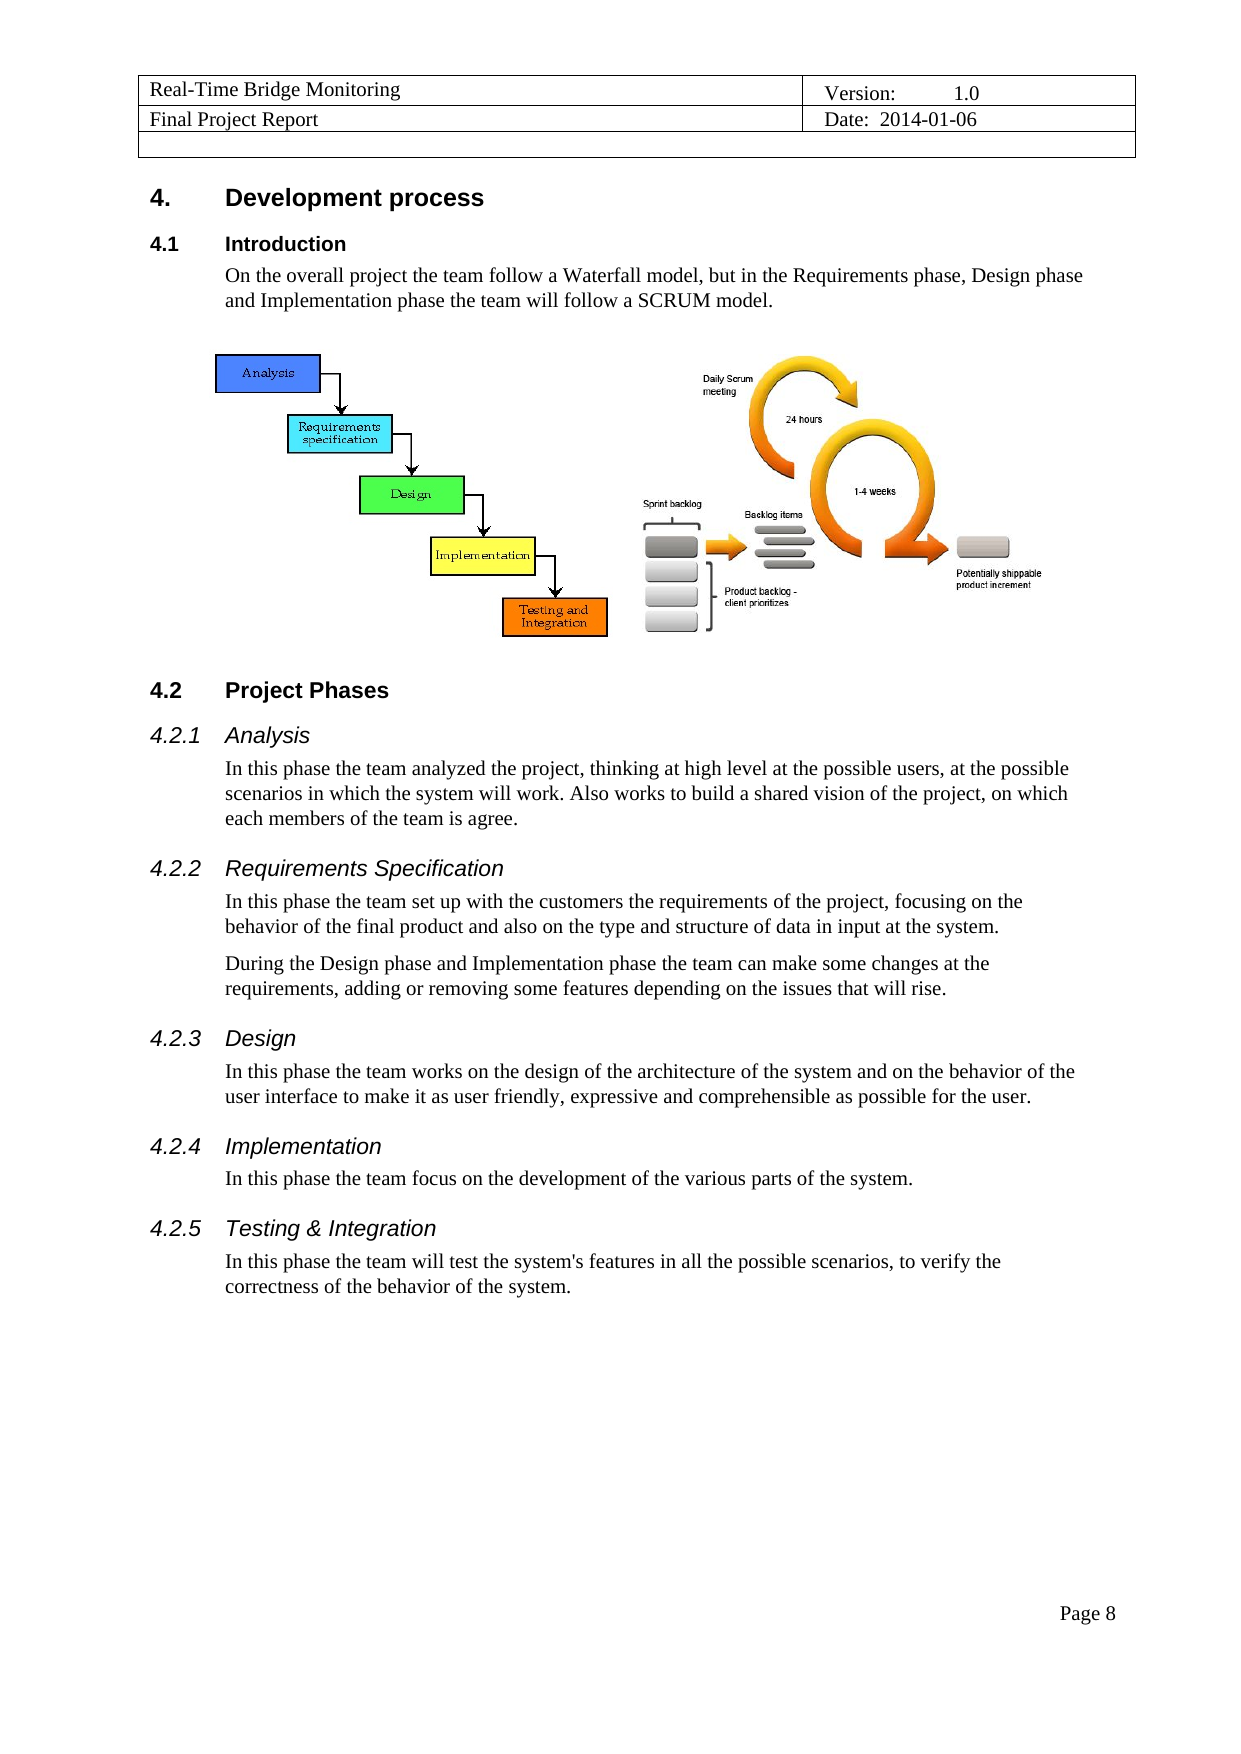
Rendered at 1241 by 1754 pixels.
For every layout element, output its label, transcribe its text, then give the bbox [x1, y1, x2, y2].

picture [209, 349, 613, 641]
subtitle Design [150, 1025, 1090, 1052]
text In this phase the team analyzed the project, thinking at high level at the possible users, at the possible scenarios in which the system will work. Also works to build a shared vision of the project, on which each members of the team is agree. [225, 755, 1090, 830]
text In this phase the team will test the system's features in all the possible scenarios, to verify the correctness of the behavior of the system. [225, 1248, 1090, 1298]
subtitle Development process [150, 183, 1090, 212]
picture [641, 354, 1043, 633]
text During the Design phase and Implementation phase the team can make some changes at the requirements, adding or removing some features depending on the issues that will rise. [225, 950, 1090, 1000]
text In this phase the team set up with the customers the requirements of the project, focusing on the behavior of the final product and also on the type and structure of data in input at the system. [225, 888, 1090, 938]
text On the overall project the team follow a Waterfall model, but in the Requirements phase, Design phase and Implementation phase the team will follow a SCRUM model. [225, 262, 1090, 312]
subtitle Introduction [150, 231, 1090, 256]
subtitle Testing & Integration [150, 1215, 1090, 1242]
text In this phase the team works on the design of the architecture of the system and on the behavior of the user interface to make it as user friendly, expressive and comprehensible as possible for the user. [225, 1058, 1090, 1108]
subtitle Requirements Specification [150, 855, 1090, 881]
subtitle Project Phases [150, 677, 1090, 704]
subtitle Analysis [150, 722, 1090, 749]
subtitle Implementation [150, 1133, 1090, 1159]
text In this phase the team focus on the development of the various parts of the system. [225, 1165, 1090, 1190]
